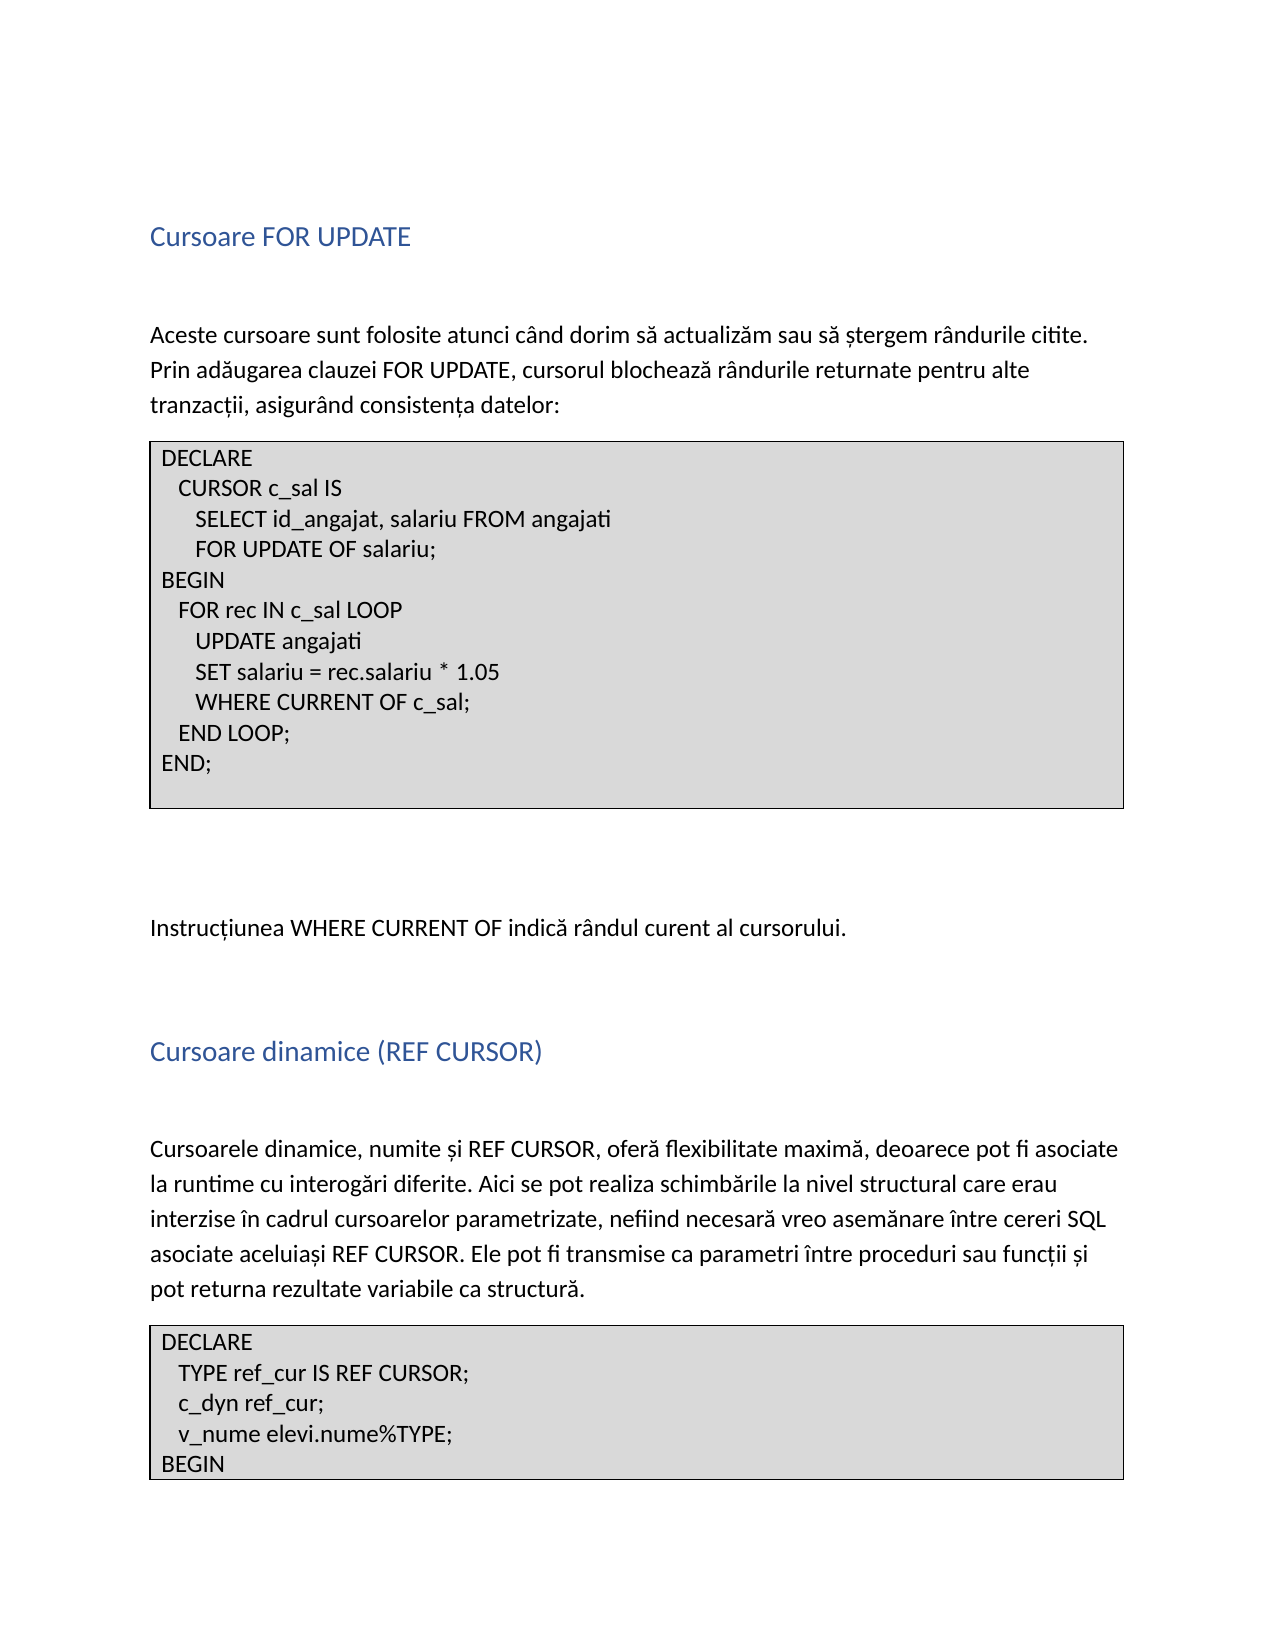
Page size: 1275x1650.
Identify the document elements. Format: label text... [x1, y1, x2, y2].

text Cursoarele dinamice, numite și REF CURSOR, oferă flexibilitate maximă, deoarece pot fi asociate la runtime cu interogări diferite. Aici se pot realiza schimbările la nivel structural care erau interzise în cadrul cursoarelor parametrizate, nefiind necesară vreo asemănare între cereri SQL asociate aceluiași REF CURSOR. Ele pot fi transmise ca parametri între proceduri sau funcții și pot returna rezultate variabile ca structură. [150, 1133, 1125, 1304]
table_header DECLARE CURSOR c_sal IS SELECT id_angajat, salariu FROM angajati FOR UPDATE OF salariu; BEGIN FOR rec IN c_sal LOOP UPDATE angajati SET salariu = rec.salariu * 1.05 WHERE CURRENT OF c_sal; END LOOP; END; [151, 442, 1123, 808]
text Aceste cursoare sunt folosite atunci când dorim să actualizăm sau să ștergem rândurile citite. Prin adăugarea clauzei FOR UPDATE, cursorul blochează rândurile returnate pentru alte tranzacții, asigurând consistența datelor: [150, 319, 1125, 420]
table_header DECLARE TYPE ref_cur IS REF CURSOR; c_dyn ref_cur; v_nume elevi.nume%TYPE; BEGIN [151, 1326, 1123, 1479]
text Instrucțiunea WHERE CURRENT OF indică rândul curent al cursorului. [150, 913, 1125, 943]
subtitle Cursoare FOR UPDATE [150, 218, 1125, 254]
subtitle Cursoare dinamice (REF CURSOR) [150, 1033, 1125, 1068]
